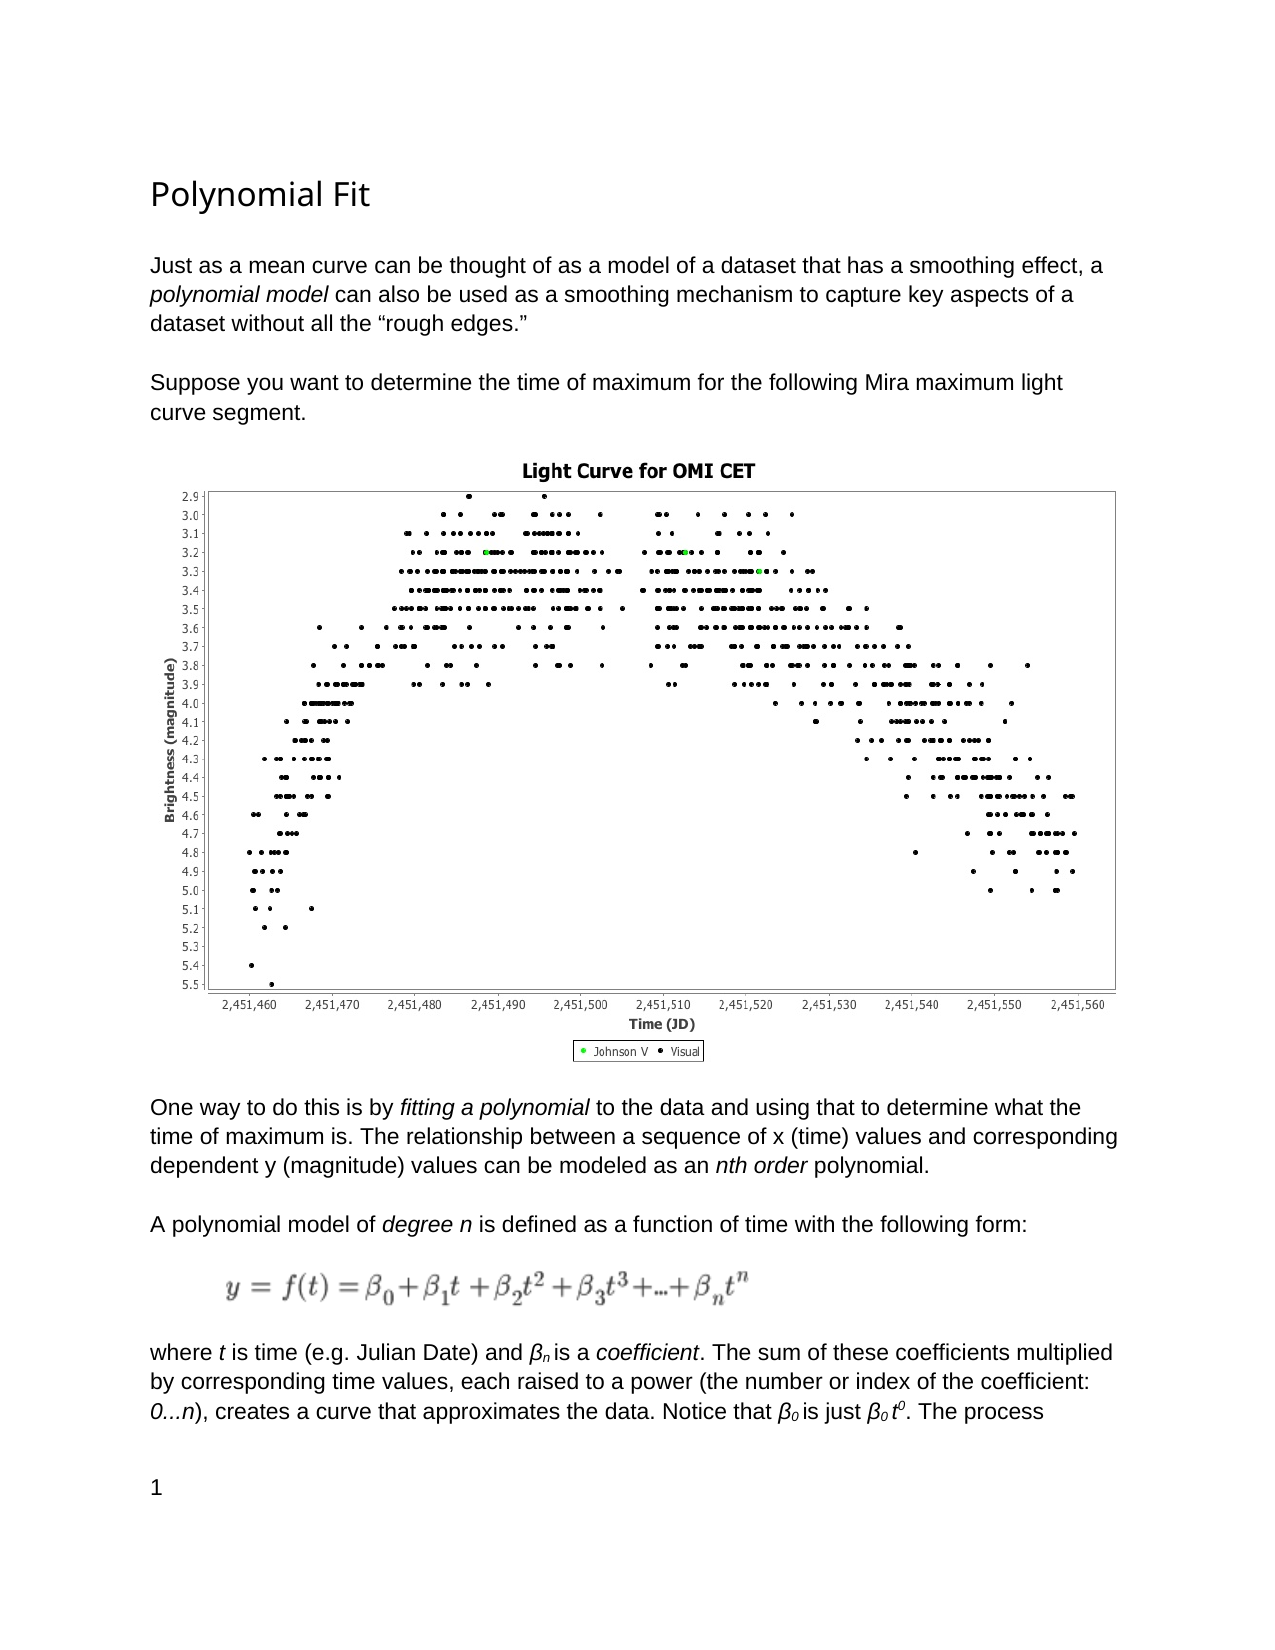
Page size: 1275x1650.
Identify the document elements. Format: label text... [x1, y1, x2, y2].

subtitle Polynomial Fit [150, 171, 1125, 216]
picture [225, 1270, 749, 1307]
text A polynomial model of degree n is defined as a function of time with the following form: [150, 1212, 1125, 1237]
text where t is time (e.g. Julian Date) and βn is a coefficient. The sum of these coefficients multiplied by corresponding time values, each raised to a power (the number or index of the coefficient: 0...n), creates a curve that approximates the data. Notice that β0 is just β0 t0. The process [150, 1339, 1125, 1424]
picture [150, 458, 1125, 1062]
text Suppose you want to determine the time of maximum for the following Mira maximum light curve segment. [150, 370, 1125, 425]
text One way to do this is by fitting a polynomial to the data and using that to determine what the time of maximum is. The relationship between a sequence of x (time) values and corresponding dependent y (magnitude) values can be modeled as an nth order polynomial. [150, 1094, 1125, 1179]
text Just as a mean curve can be thought of as a model of a dataset that has a smoothing effect, a polynomial model can also be used as a smoothing mechanism to capture key aspects of a dataset without all the “rough edges.” [150, 252, 1125, 337]
